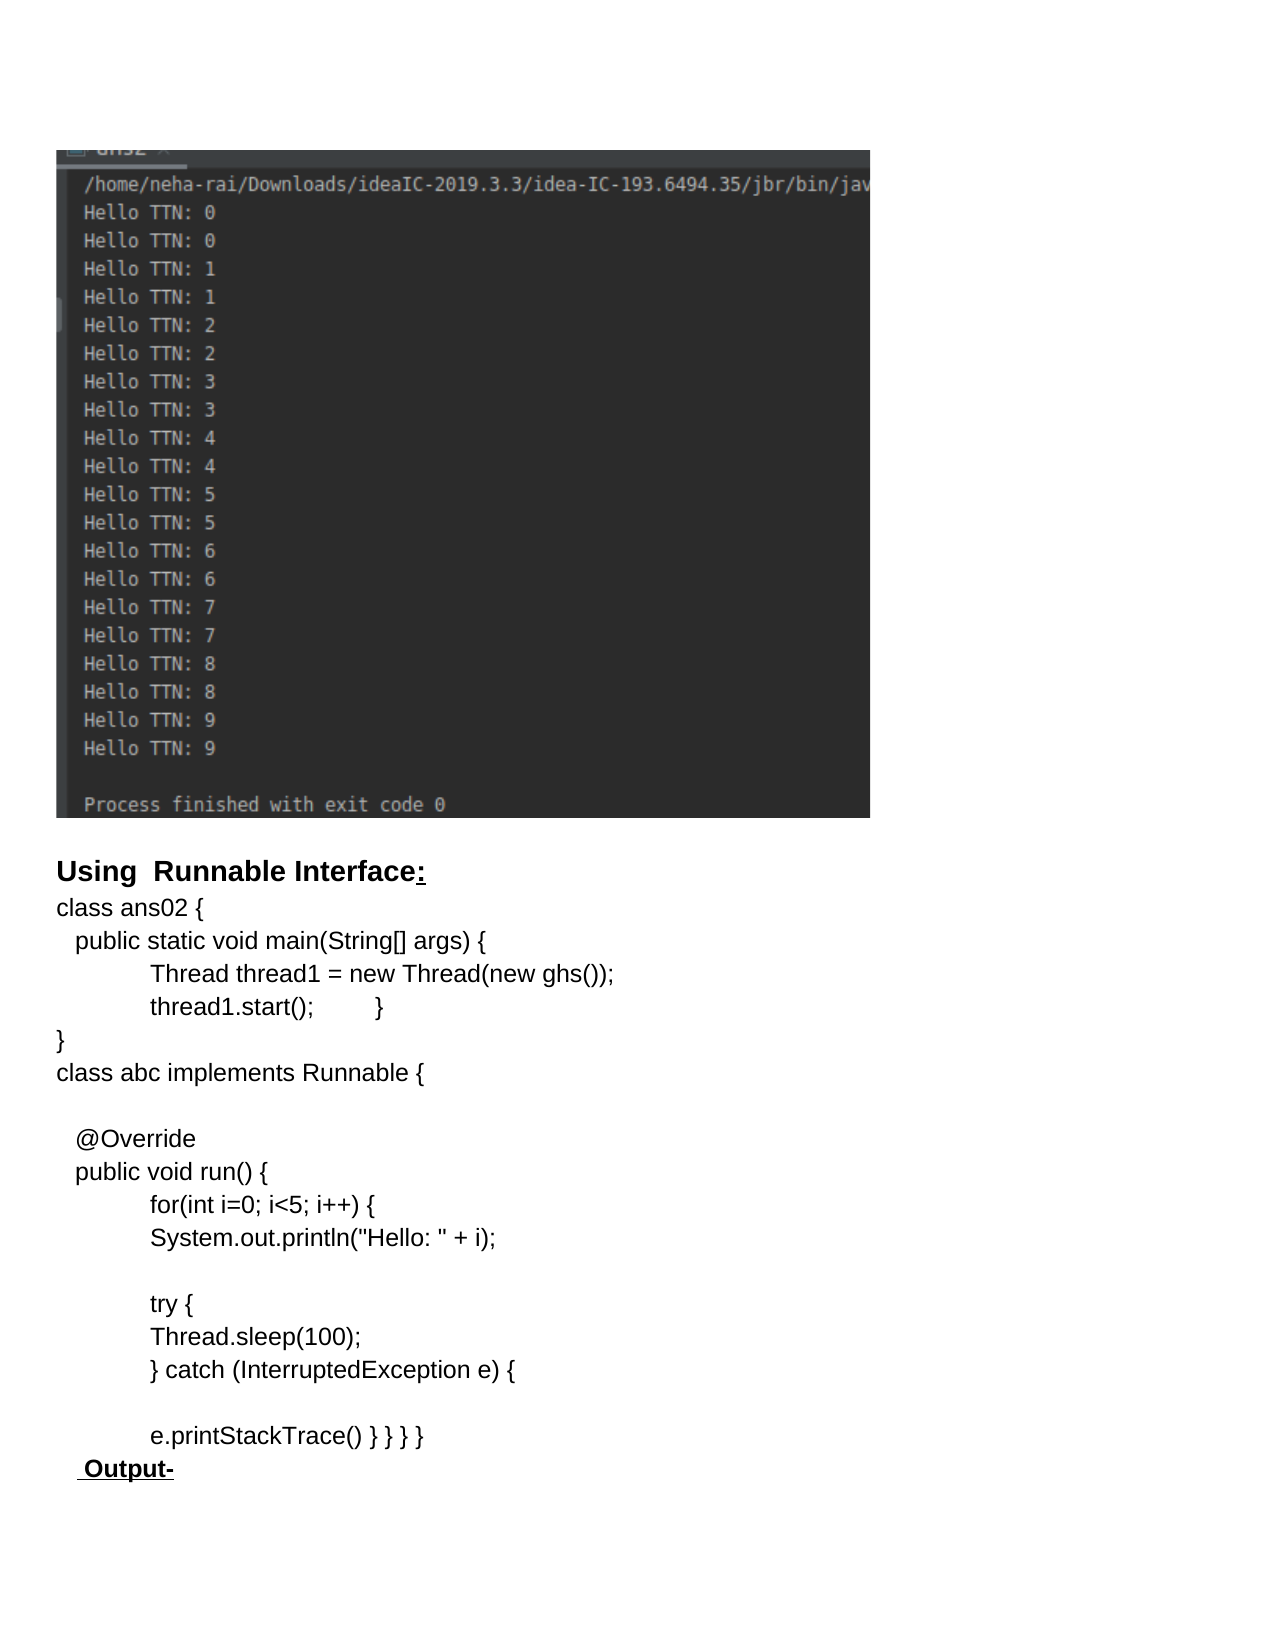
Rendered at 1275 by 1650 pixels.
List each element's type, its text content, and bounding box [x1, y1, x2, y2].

text Thread thread1 = new Thread(new ghs()); [56, 959, 1125, 987]
text class abc implements Runnable { [56, 1058, 1125, 1086]
text thread1.start(); } [56, 992, 1125, 1020]
text class ans02 { [56, 893, 1125, 921]
text e.printStackTrace() } } } } [56, 1421, 1125, 1450]
text Output- [56, 1454, 1125, 1483]
text Using Runnable Interface: [56, 854, 1125, 888]
text } [56, 1025, 1125, 1053]
text System.out.println("Hello: " + i); [56, 1223, 1125, 1252]
text try { [56, 1289, 1125, 1318]
text for(int i=0; i<5; i++) { [56, 1190, 1125, 1218]
text } catch (InterruptedException e) { [56, 1355, 1125, 1384]
text Thread.sleep(100); [56, 1322, 1125, 1351]
picture [56, 150, 871, 818]
text @Override [56, 1124, 1125, 1152]
text public void run() { [56, 1157, 1125, 1186]
text public static void main(String[] args) { [56, 926, 1125, 954]
